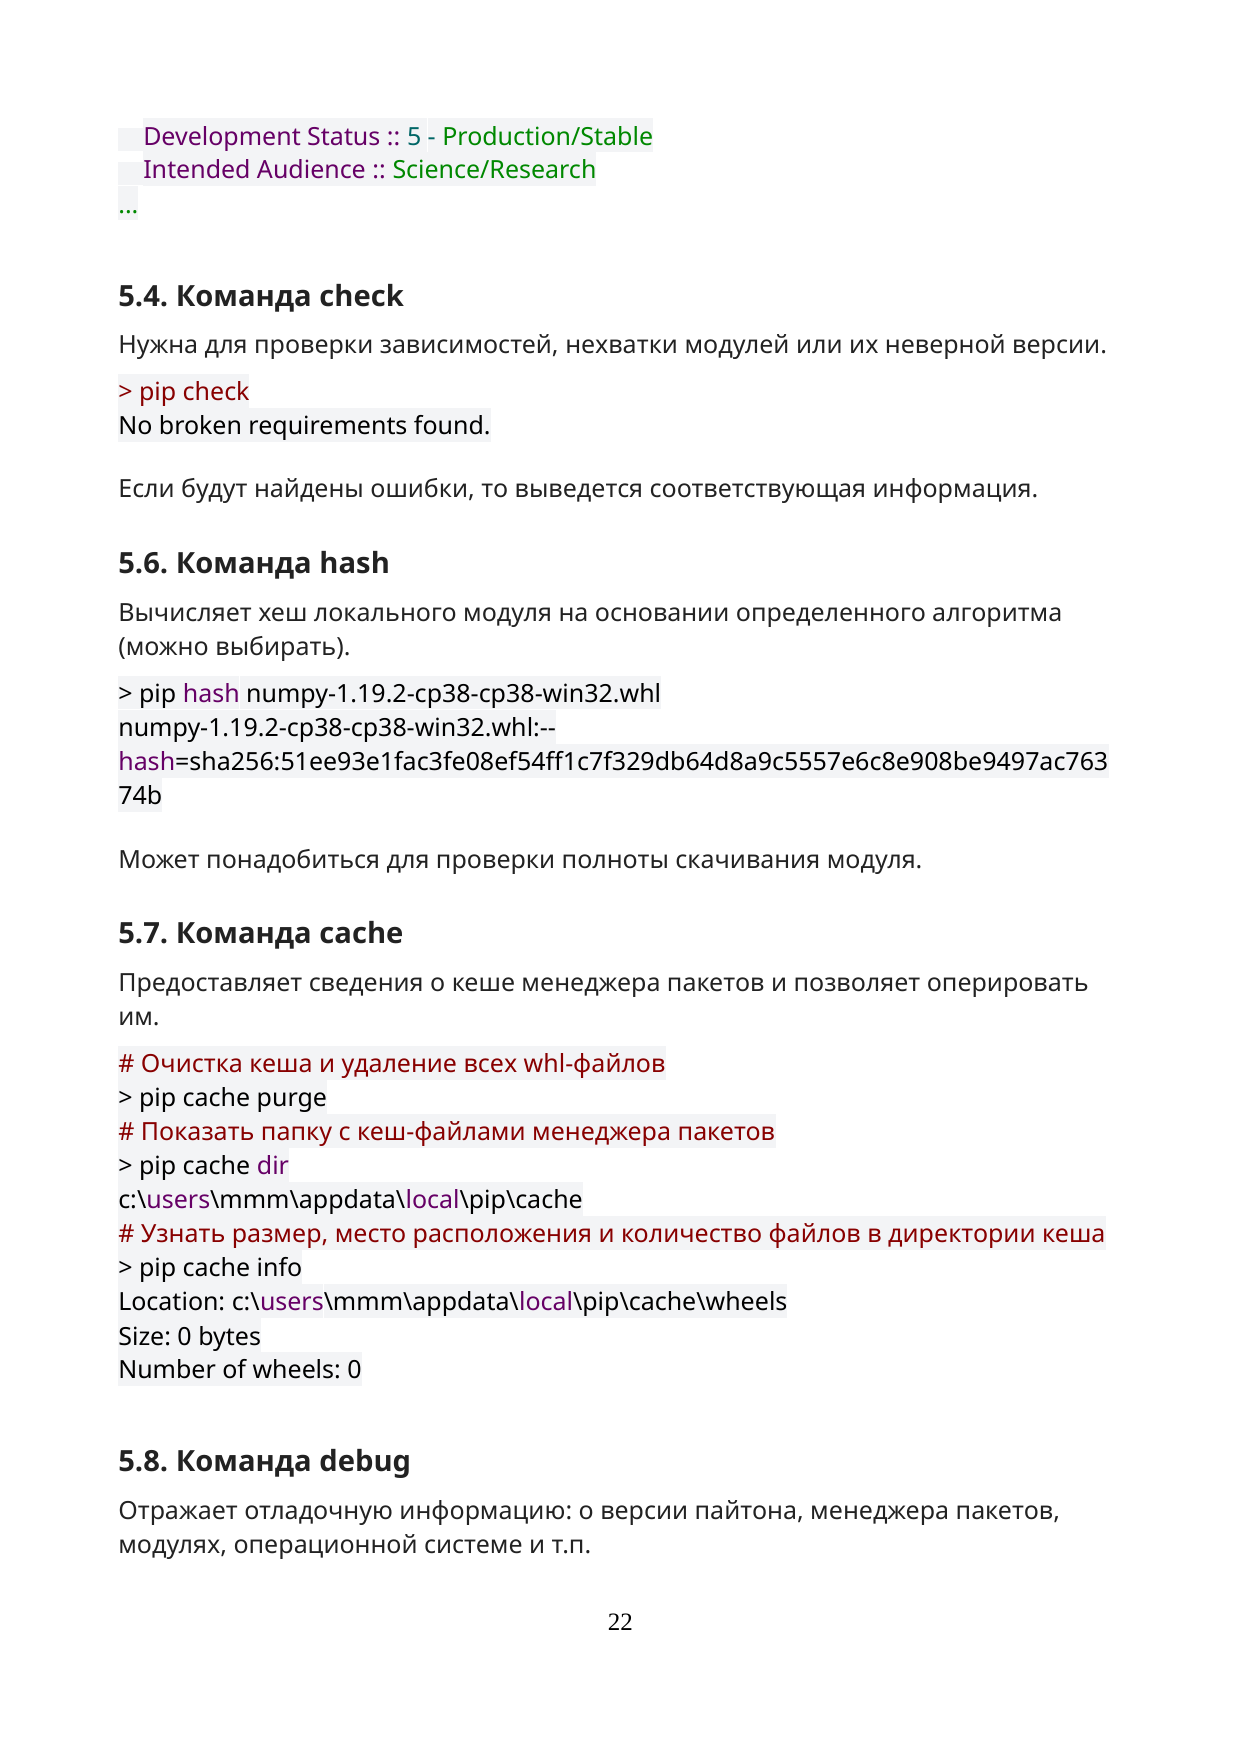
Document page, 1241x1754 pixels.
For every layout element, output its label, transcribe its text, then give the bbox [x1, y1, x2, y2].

text > pip cache purge [118, 1080, 1122, 1114]
text c:\users\mmm\appdata\local\pip\cache [118, 1182, 1122, 1216]
text > pip cache dir [118, 1148, 1122, 1182]
text Нужна для проверки зависимостей, нехватки модулей или их неверной версии. [118, 327, 1122, 361]
text Intended Audience :: Science/Research [118, 152, 1122, 186]
text Предоставляет сведения о кеше менеджера пакетов и позволяет оперировать им. [118, 965, 1122, 1033]
text Может понадобиться для проверки полноты скачивания модуля. [118, 841, 1122, 875]
subtitle 5.8. Команда debug [118, 1441, 1122, 1480]
text Если будут найдены ошибки, то выведется соответствующая информация. [118, 471, 1122, 505]
subtitle 5.6. Команда hash [118, 543, 1122, 582]
text > pip hash numpy-1.19.2-cp38-cp38-win32.whl [118, 676, 1122, 709]
text Number of wheels: 0 [118, 1352, 1122, 1386]
text Отражает отладочную информацию: о версии пайтона, менеджера пакетов, модулях, операционной системе и т.п. [118, 1493, 1122, 1561]
text ... [118, 186, 1122, 220]
text > pip check [118, 373, 1122, 408]
text Вычисляет хеш локального модуля на основании определенного алгоритма (можно выбирать). [118, 595, 1122, 663]
text > pip cache info [118, 1250, 1122, 1284]
text # Очистка кеша и удаление всех whl-файлов [118, 1046, 1122, 1080]
subtitle 5.7. Команда cache [118, 913, 1122, 952]
text Size: 0 bytes [118, 1318, 1122, 1352]
text numpy-1.19.2-cp38-cp38-win32.whl:--hash=sha256:51ee93e1fac3fe08ef54ff1c7f329db64d8a9c5557e6c8e908be9497ac76374b [118, 709, 1122, 812]
text Development Status :: 5 - Production/Stable [118, 118, 1122, 152]
text # Узнать размер, место расположения и количество файлов в директории кеша [118, 1216, 1122, 1250]
text No broken requirements found. [118, 408, 1122, 442]
subtitle 5.4. Команда check [118, 275, 1122, 314]
text Location: c:\users\mmm\appdata\local\pip\cache\wheels [118, 1284, 1122, 1318]
text # Показать папку с кеш-файлами менеджера пакетов [118, 1114, 1122, 1148]
